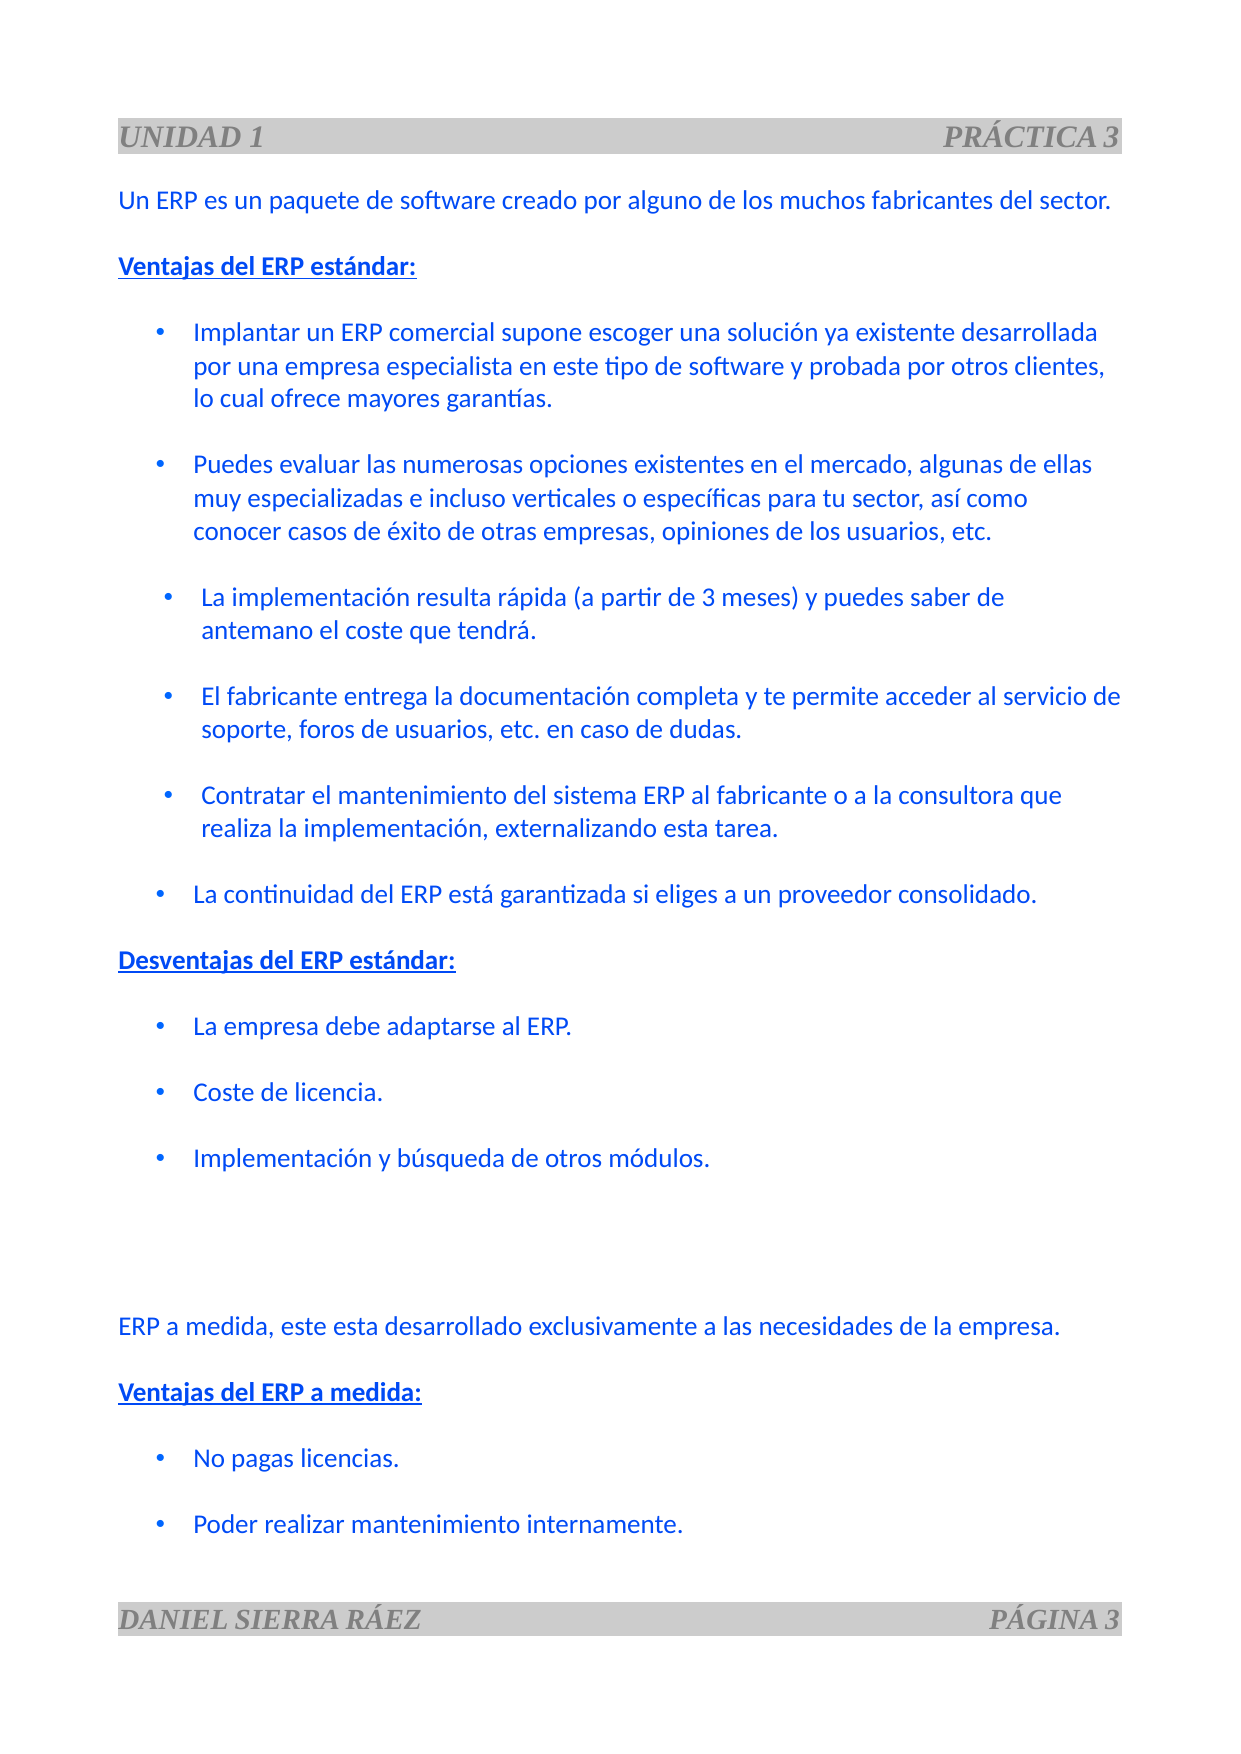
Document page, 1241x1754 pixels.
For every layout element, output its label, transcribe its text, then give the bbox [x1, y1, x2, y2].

list La continuidad del ERP está garantizada si eliges a un proveedor consolidado. [156, 877, 1122, 910]
list Contratar el mantenimiento del sistema ERP al fabricante o a la consultora que realiza la implementación, externalizando esta tarea. [163, 778, 1122, 844]
text ERP a medida, este esta desarrollado exclusivamente a las necesidades de la empresa. [118, 1309, 1122, 1342]
list Coste de licencia. [156, 1075, 1122, 1108]
list No pagas licencias. [156, 1441, 1122, 1474]
list La implementación resulta rápida (a partir de 3 meses) y puedes saber de antemano el coste que tendrá. [163, 580, 1122, 646]
list El fabricante entrega la documentación completa y te permite acceder al servicio de soporte, foros de usuarios, etc. en caso de dudas. [163, 679, 1122, 745]
list Implantar un ERP comercial supone escoger una solución ya existente desarrollada por una empresa especialista en este tipo de software y probada por otros clientes, lo cual ofrece mayores garantías. [156, 316, 1122, 415]
list La empresa debe adaptarse al ERP. [156, 1009, 1122, 1042]
text Desventajas del ERP estándar: [118, 943, 1122, 976]
list Implementación y búsqueda de otros módulos. [156, 1141, 1122, 1174]
list Puedes evaluar las numerosas opciones existentes en el mercado, algunas de ellas muy especializadas e incluso verticales o específicas para tu sector, así como conocer casos de éxito de otras empresas, opiniones de los usuarios, etc. [156, 448, 1122, 547]
text Un ERP es un paquete de software creado por alguno de los muchos fabricantes del sector. [118, 183, 1122, 217]
list Poder realizar mantenimiento internamente. [156, 1507, 1122, 1540]
text Ventajas del ERP a medida: [118, 1375, 1122, 1408]
text Ventajas del ERP estándar: [118, 249, 1122, 283]
